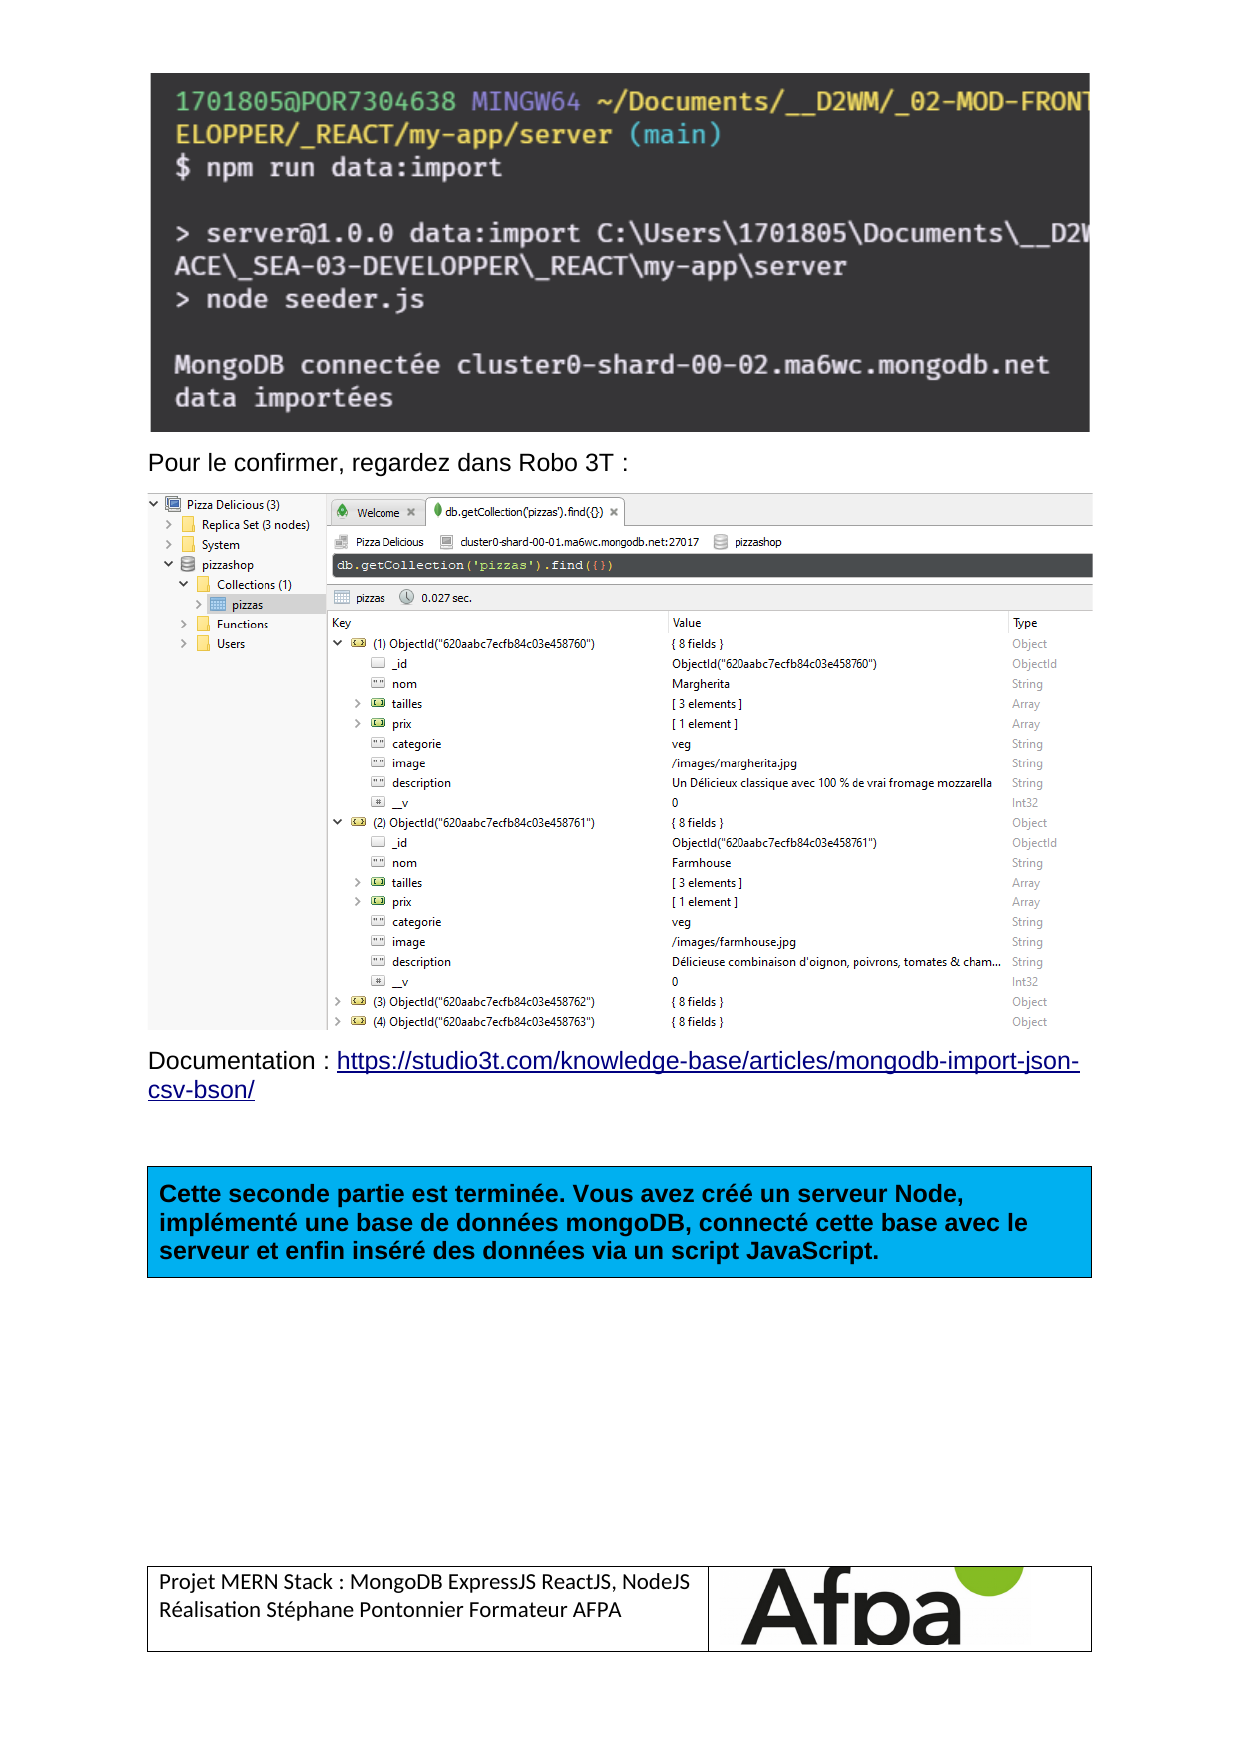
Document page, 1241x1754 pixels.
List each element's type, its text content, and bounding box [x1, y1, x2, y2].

text Documentation : https://studio3t.com/knowledge-base/articles/mongodb-import-json-csv-bson/ [148, 1046, 1093, 1104]
text Pour le confirmer, regardez dans Robo 3T : [148, 448, 1093, 477]
table_header Cette seconde partie est terminée. Vous avez créé un serveur Node, implémenté une base de données mongoDB, connecté cette base avec le serveur et enfin inséré des données via un script JavaScript. [148, 1167, 1091, 1277]
